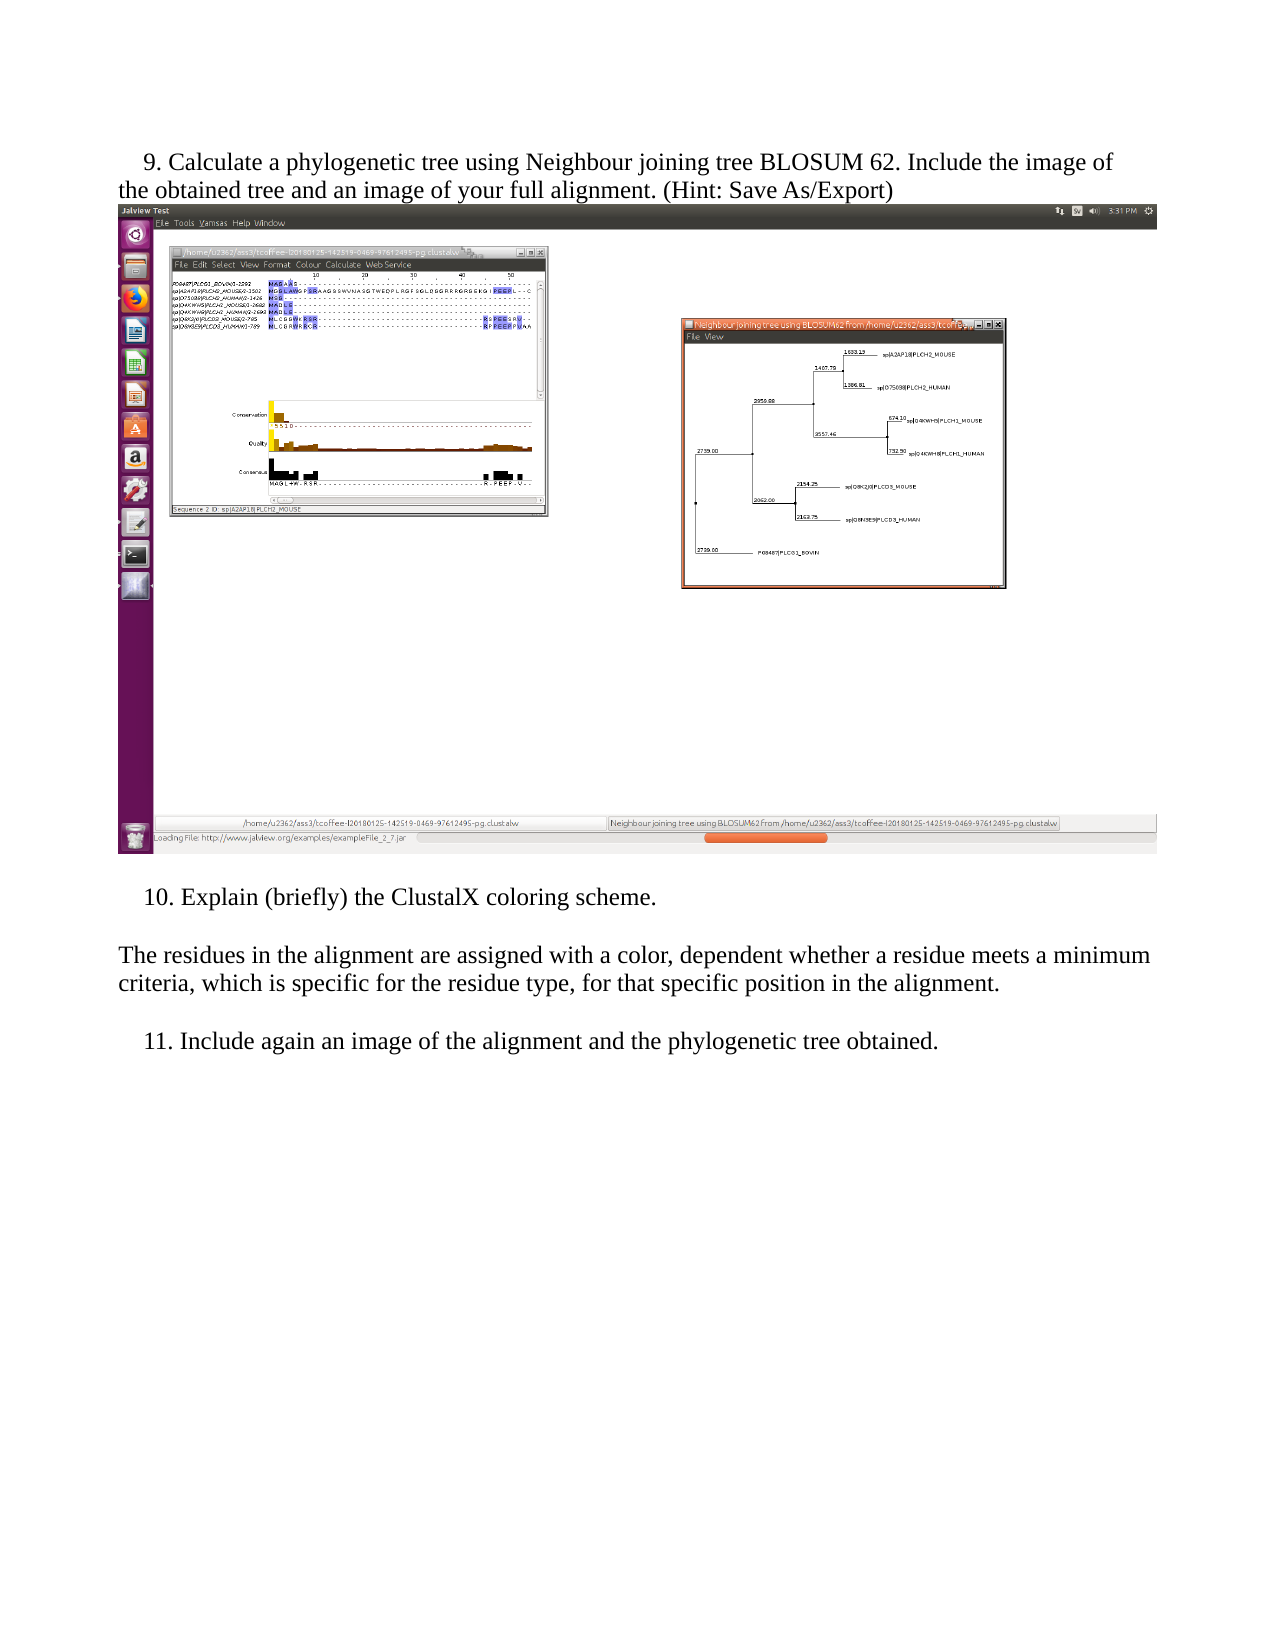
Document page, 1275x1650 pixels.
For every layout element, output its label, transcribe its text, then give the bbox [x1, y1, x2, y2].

text 10. Explain (briefly) the ClustalX coloring scheme. [118, 882, 1157, 911]
picture [118, 204, 1157, 854]
text 9. Calculate a phylogenetic tree using Neighbour joining tree BLOSUM 62. Include the image of the obtained tree and an image of your full alignment. (Hint: Save As/Export) [118, 147, 1157, 204]
text The residues in the alignment are assigned with a color, dependent whether a residue meets a minimum criteria, which is specific for the residue type, for that specific position in the alignment. [118, 940, 1157, 997]
text 11. Include again an image of the alignment and the phylogenetic tree obtained. [118, 1026, 1157, 1055]
